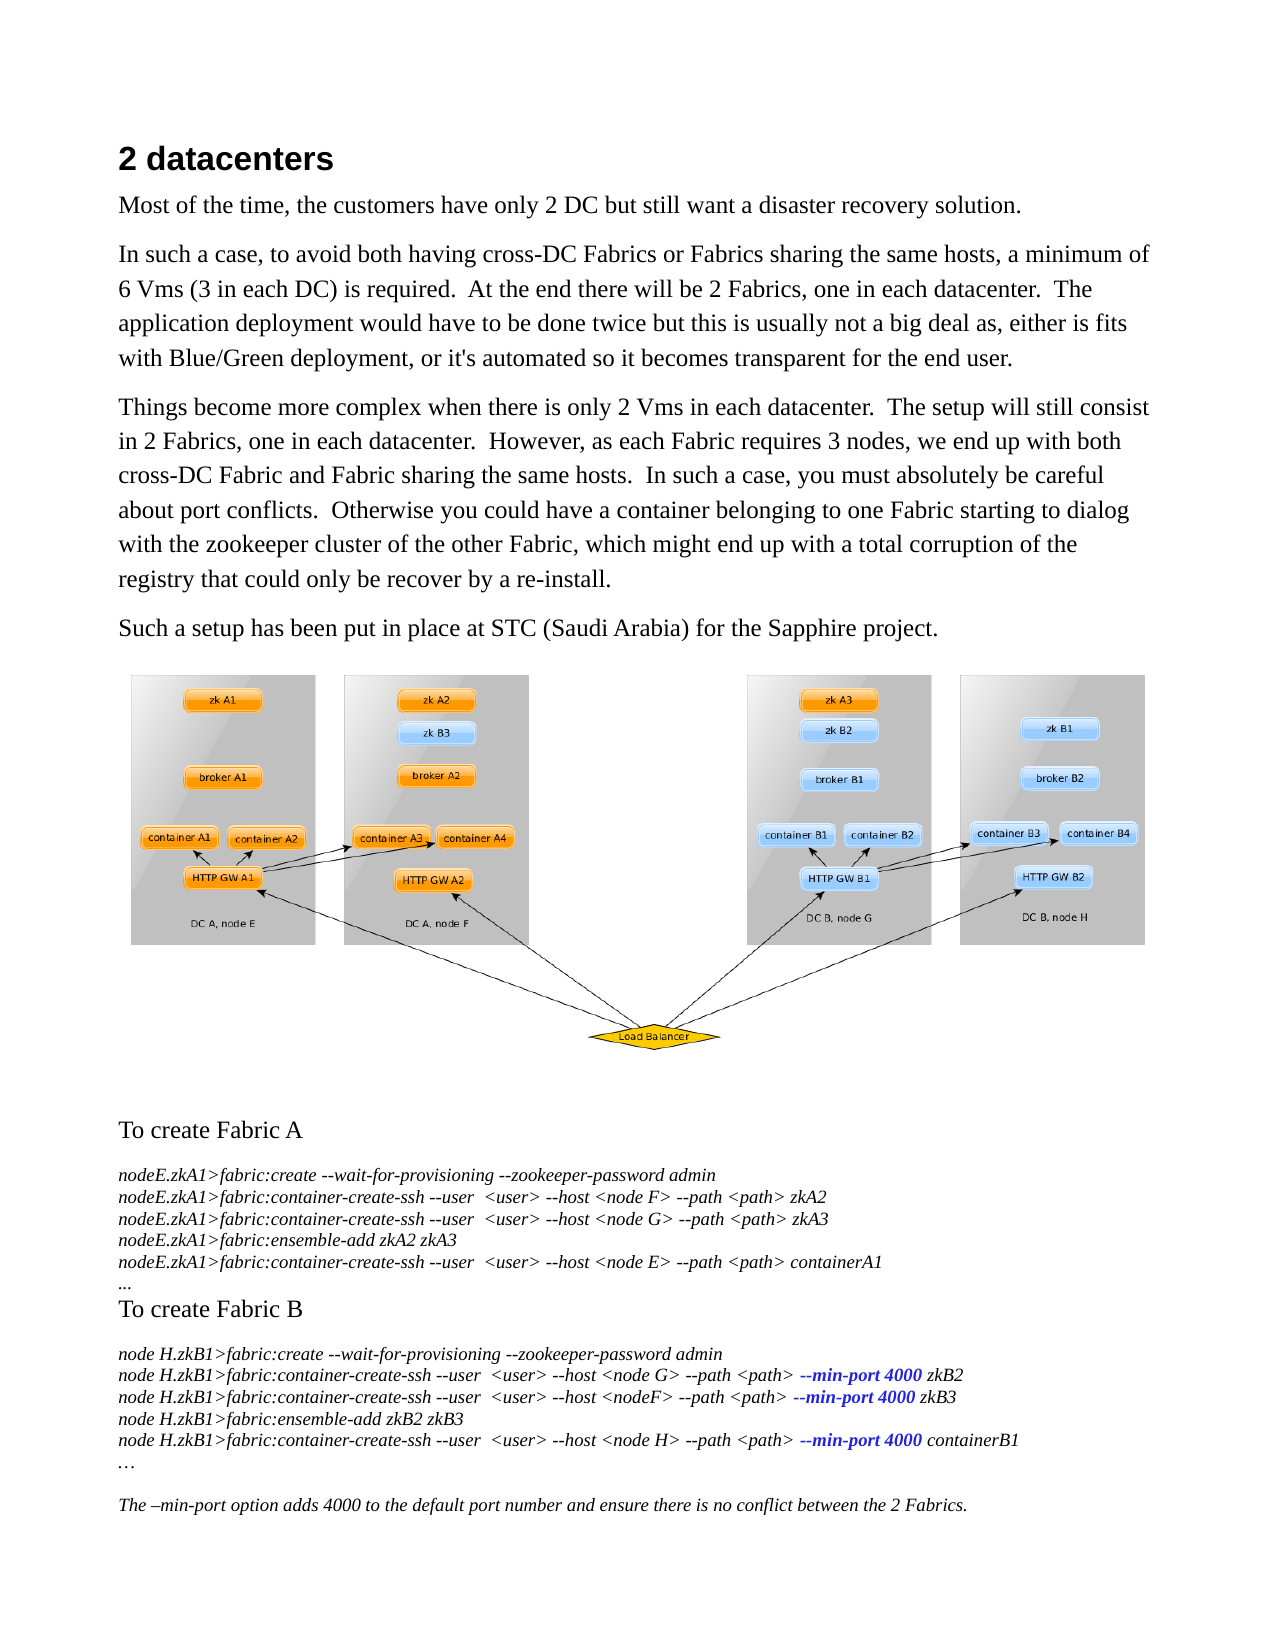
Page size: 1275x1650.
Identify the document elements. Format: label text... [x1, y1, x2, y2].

text node H.zkB1>fabric:create --wait-for-provisioning --zookeeper-password admin [118, 1343, 1157, 1364]
text Things become more complex when there is only 2 Vms in each datacenter. The setup will still consist in 2 Fabrics, one in each datacenter. However, as each Fabric requires 3 nodes, we end up with both cross-DC Fabric and Fabric sharing the same hosts. In such a case, you must absolutely be careful about port conflicts. Otherwise you could have a container belonging to one Fabric starting to dialog with the zookeeper cluster of the other Fabric, which might end up with a total corruption of the registry that could only be recover by a re-install. [118, 392, 1157, 593]
text The –min-port option adds 4000 to the default port number and ensure there is no conflict between the 2 Fabrics. [118, 1494, 1157, 1515]
picture [118, 662, 1157, 1061]
text nodeE.zkA1>fabric:container-create-ssh --user <user> --host <node E> --path <path> containerA1 [118, 1251, 1157, 1272]
text nodeE.zkA1>fabric:ensemble-add zkA2 zkA3 [118, 1229, 1157, 1251]
text nodeE.zkA1>fabric:create --wait-for-provisioning --zookeeper-password admin [118, 1164, 1157, 1186]
text Most of the time, the customers have only 2 DC but still want a disaster recovery solution. [118, 190, 1157, 219]
text node H.zkB1>fabric:container-create-ssh --user <user> --host <node G> --path <path> --min-port 4000 zkB2 [118, 1364, 1157, 1386]
text In such a case, to avoid both having cross-DC Fabrics or Fabrics sharing the same hosts, a minimum of 6 Vms (3 in each DC) is required. At the end there will be 2 Fabrics, one in each datacenter. The application deployment would have to be done twice but this is usually not a big deal as, either is fits with Blue/Green deployment, or it's automated so it becomes transparent for the end user. [118, 239, 1157, 371]
text nodeE.zkA1>fabric:container-create-ssh --user <user> --host <node F> --path <path> zkA2 [118, 1186, 1157, 1207]
text nodeE.zkA1>fabric:container-create-ssh --user <user> --host <node G> --path <path> zkA3 [118, 1207, 1157, 1229]
text node H.zkB1>fabric:container-create-ssh --user <user> --host <nodeF> --path <path> --min-port 4000 zkB3 [118, 1386, 1157, 1407]
text To create Fabric B [118, 1294, 1157, 1322]
text Such a setup has been put in place at STC (Saudi Arabia) for the Sapphire project. [118, 613, 1157, 642]
text node H.zkB1>fabric:ensemble-add zkB2 zkB3 [118, 1407, 1157, 1429]
subtitle 2 datacenters [118, 139, 1157, 178]
text node H.zkB1>fabric:container-create-ssh --user <user> --host <node H> --path <path> --min-port 4000 containerB1 [118, 1429, 1157, 1451]
text … [118, 1451, 1157, 1472]
text ... [118, 1272, 1157, 1294]
text To create Fabric A [118, 1115, 1157, 1144]
